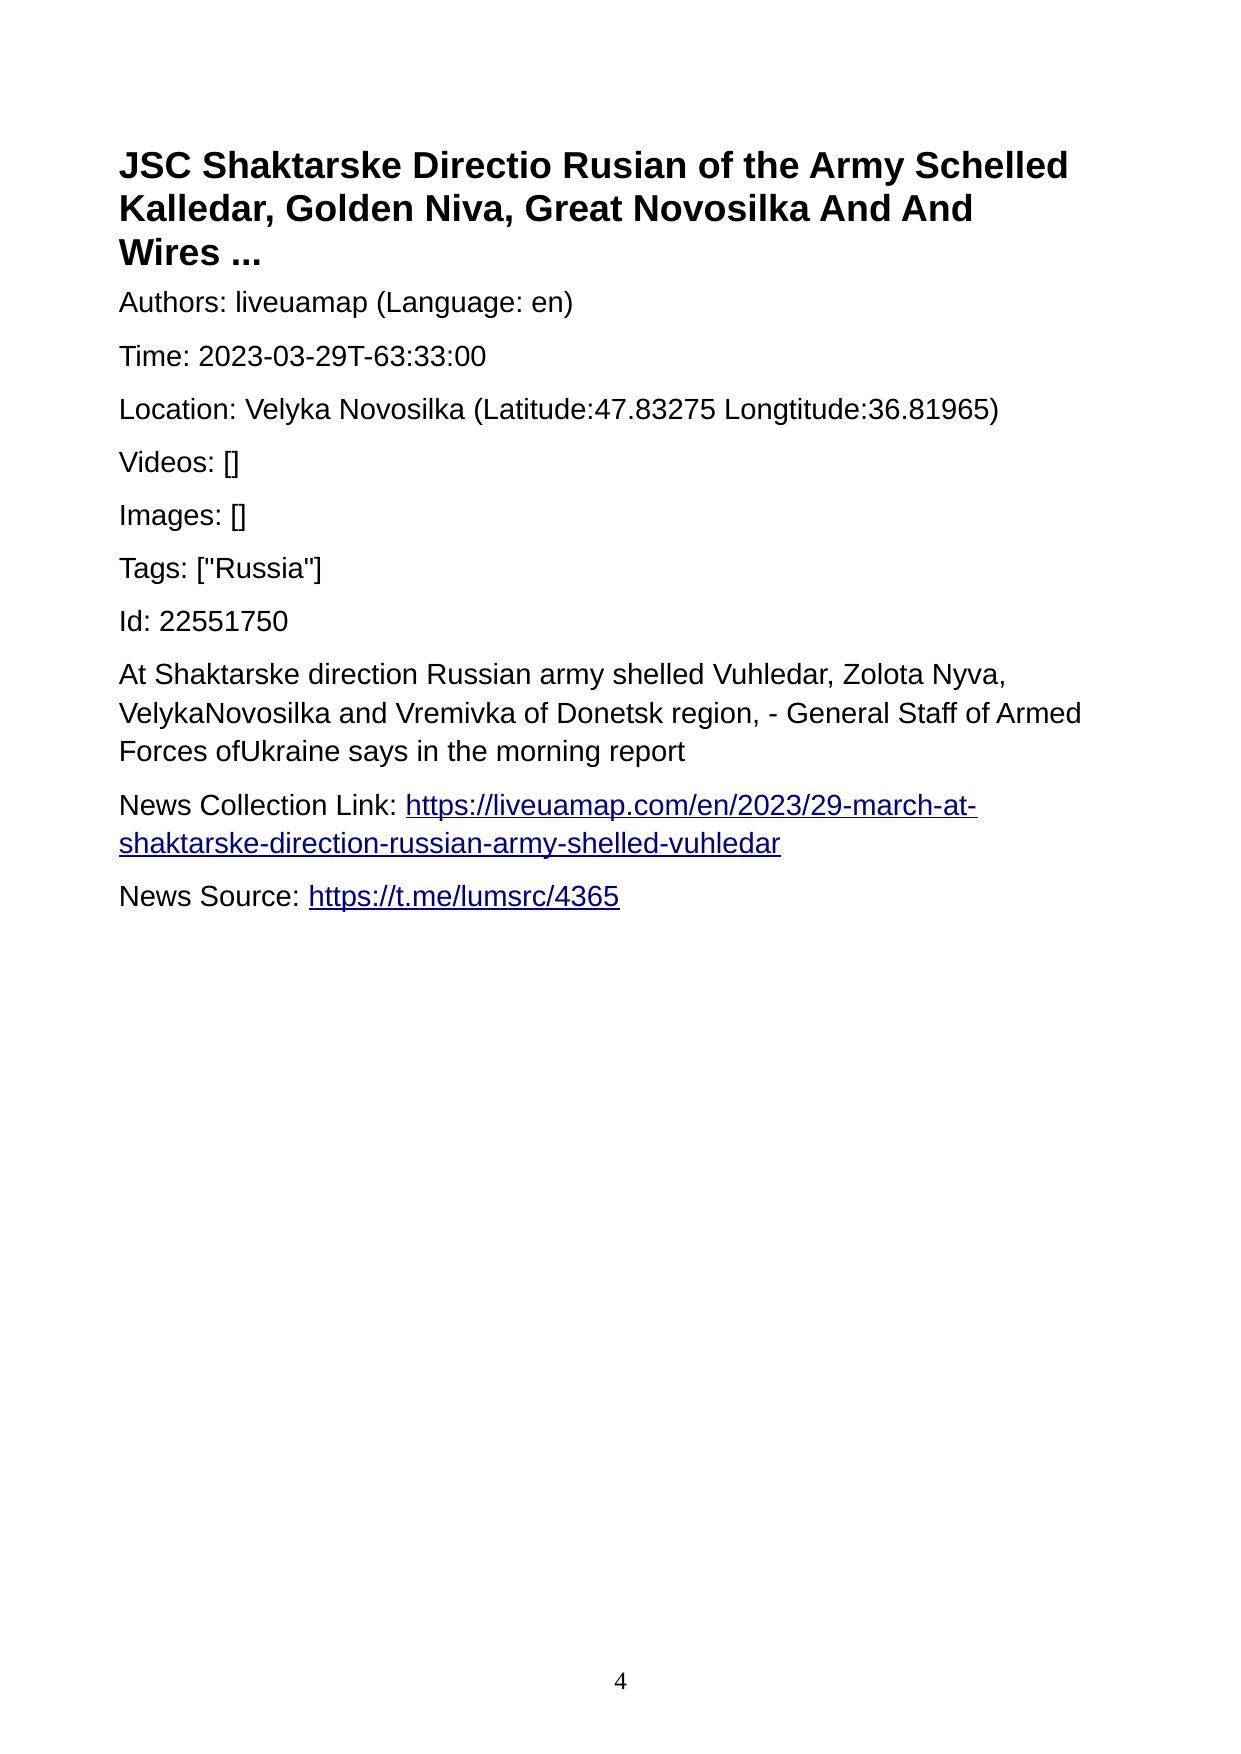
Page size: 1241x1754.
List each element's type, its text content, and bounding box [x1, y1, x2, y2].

text News Source: https://t.me/lumsrc/4365 [118, 879, 1122, 913]
text News Collection Link: https://liveuamap.com/en/2023/29-march-at-shaktarske-direction-russian-army-shelled-vuhledar [118, 787, 1122, 859]
text Time: 2023-03-29T-63:33:00 [118, 338, 1122, 372]
text Location: Velyka Novosilka (Latitude:47.83275 Longtitude:36.81965) [118, 392, 1122, 425]
text Images: [] [118, 498, 1122, 531]
text At Shaktarske direction Russian army shelled Vuhledar, Zolota Nyva, VelykaNovosilka and Vremivka of Donetsk region, - General Staff of Armed Forces ofUkraine says in the morning report [118, 657, 1122, 768]
subtitle JSC Shaktarske Directio Rusian of the Army Schelled Kalledar, Golden Niva, Great Novosilka And And Wires ... [118, 143, 1122, 273]
text Tags: ["Russia"] [118, 551, 1122, 584]
text Id: 22551750 [118, 604, 1122, 638]
text Authors: liveuamap (Language: en) [118, 285, 1122, 319]
text Videos: [] [118, 445, 1122, 478]
